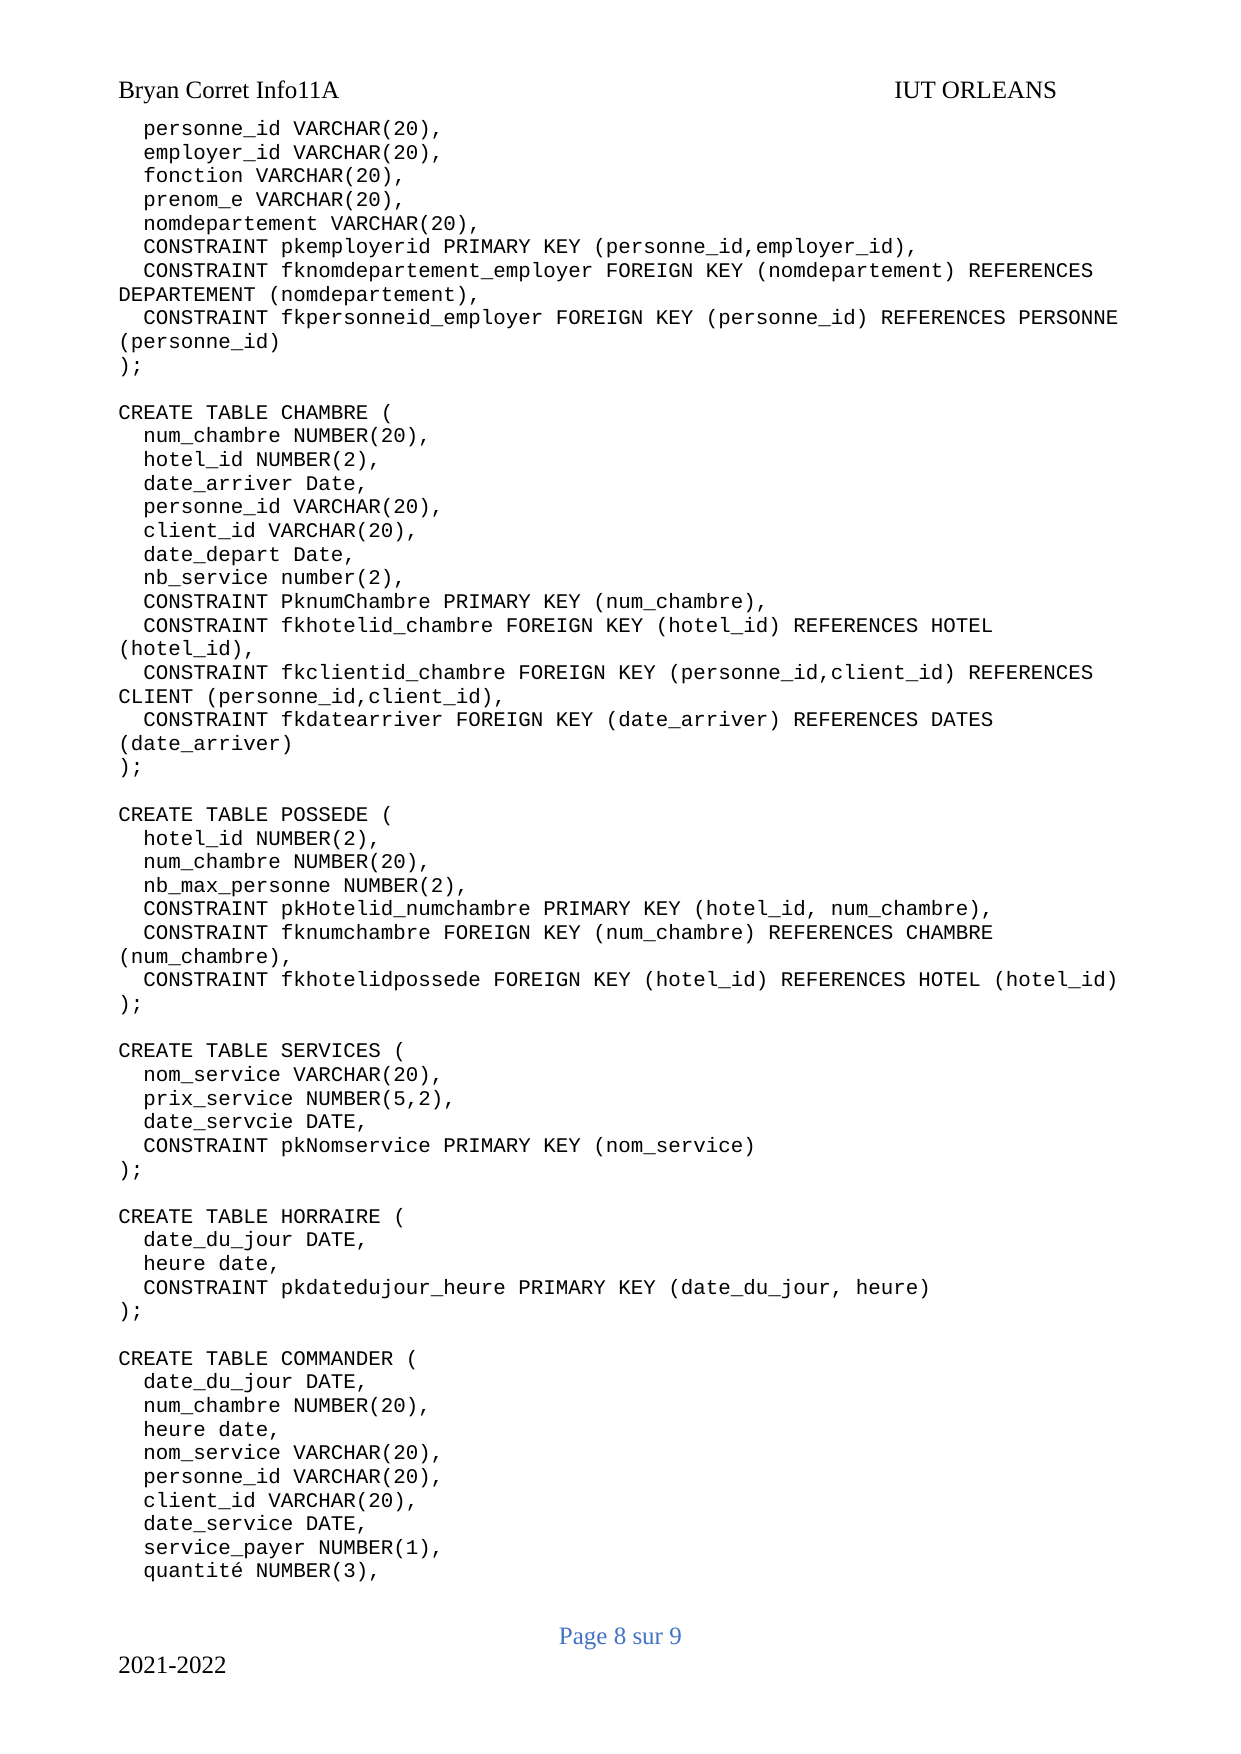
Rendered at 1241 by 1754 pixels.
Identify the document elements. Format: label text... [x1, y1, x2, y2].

text CONSTRAINT fkhotelidpossede FOREIGN KEY (hotel_id) REFERENCES HOTEL (hotel_id) [118, 969, 1122, 993]
text personne_id VARCHAR(20), [118, 496, 1122, 520]
text client_id VARCHAR(20), [118, 1489, 1122, 1513]
text prix_service NUMBER(5,2), [118, 1088, 1122, 1111]
text service_payer NUMBER(1), [118, 1537, 1122, 1561]
text personne_id VARCHAR(20), [118, 1466, 1122, 1489]
text CONSTRAINT fkdatearriver FOREIGN KEY (date_arriver) REFERENCES DATES (date_arriver) [118, 709, 1122, 757]
text CONSTRAINT fkhotelid_chambre FOREIGN KEY (hotel_id) REFERENCES HOTEL (hotel_id), [118, 615, 1122, 662]
text ); [118, 354, 1122, 378]
text date_du_jour DATE, [118, 1229, 1122, 1253]
text CONSTRAINT fknumchambre FOREIGN KEY (num_chambre) REFERENCES CHAMBRE (num_chambre), [118, 922, 1122, 969]
text date_servcie DATE, [118, 1111, 1122, 1135]
text date_depart Date, [118, 544, 1122, 567]
text date_du_jour DATE, [118, 1371, 1122, 1395]
text nom_service VARCHAR(20), [118, 1064, 1122, 1088]
text hotel_id NUMBER(2), [118, 827, 1122, 851]
text CONSTRAINT fkpersonneid_employer FOREIGN KEY (personne_id) REFERENCES PERSONNE (personne_id) [118, 307, 1122, 354]
text date_service DATE, [118, 1513, 1122, 1537]
text CONSTRAINT fkclientid_chambre FOREIGN KEY (personne_id,client_id) REFERENCES CLIENT (personne_id,client_id), [118, 662, 1122, 709]
text ); [118, 757, 1122, 780]
text num_chambre NUMBER(20), [118, 851, 1122, 875]
text num_chambre NUMBER(20), [118, 426, 1122, 449]
text CONSTRAINT pkdatedujour_heure PRIMARY KEY (date_du_jour, heure) [118, 1277, 1122, 1300]
text nomdepartement VARCHAR(20), [118, 213, 1122, 236]
text heure date, [118, 1419, 1122, 1442]
text CREATE TABLE CHAMBRE ( [118, 402, 1122, 426]
text nb_max_personne NUMBER(2), [118, 875, 1122, 898]
text employer_id VARCHAR(20), [118, 142, 1122, 165]
text CONSTRAINT pkHotelid_numchambre PRIMARY KEY (hotel_id, num_chambre), [118, 898, 1122, 922]
text num_chambre NUMBER(20), [118, 1395, 1122, 1419]
text CREATE TABLE COMMANDER ( [118, 1348, 1122, 1371]
text hotel_id NUMBER(2), [118, 449, 1122, 473]
text CONSTRAINT PknumChambre PRIMARY KEY (num_chambre), [118, 591, 1122, 615]
text CREATE TABLE SERVICES ( [118, 1040, 1122, 1064]
text CONSTRAINT fknomdepartement_employer FOREIGN KEY (nomdepartement) REFERENCES DEPARTEMENT (nomdepartement), [118, 260, 1122, 307]
text nb_service number(2), [118, 567, 1122, 591]
text ); [118, 993, 1122, 1017]
text prenom_e VARCHAR(20), [118, 189, 1122, 213]
text nom_service VARCHAR(20), [118, 1442, 1122, 1466]
text CREATE TABLE HORRAIRE ( [118, 1206, 1122, 1229]
text quantité NUMBER(3), [118, 1561, 1122, 1584]
text personne_id VARCHAR(20), [118, 118, 1122, 142]
text ); [118, 1300, 1122, 1324]
text CONSTRAINT pkemployerid PRIMARY KEY (personne_id,employer_id), [118, 236, 1122, 260]
text client_id VARCHAR(20), [118, 520, 1122, 544]
text fonction VARCHAR(20), [118, 165, 1122, 189]
text CONSTRAINT pkNomservice PRIMARY KEY (nom_service) [118, 1135, 1122, 1158]
text ); [118, 1158, 1122, 1182]
text heure date, [118, 1253, 1122, 1277]
text date_arriver Date, [118, 473, 1122, 496]
text CREATE TABLE POSSEDE ( [118, 804, 1122, 827]
